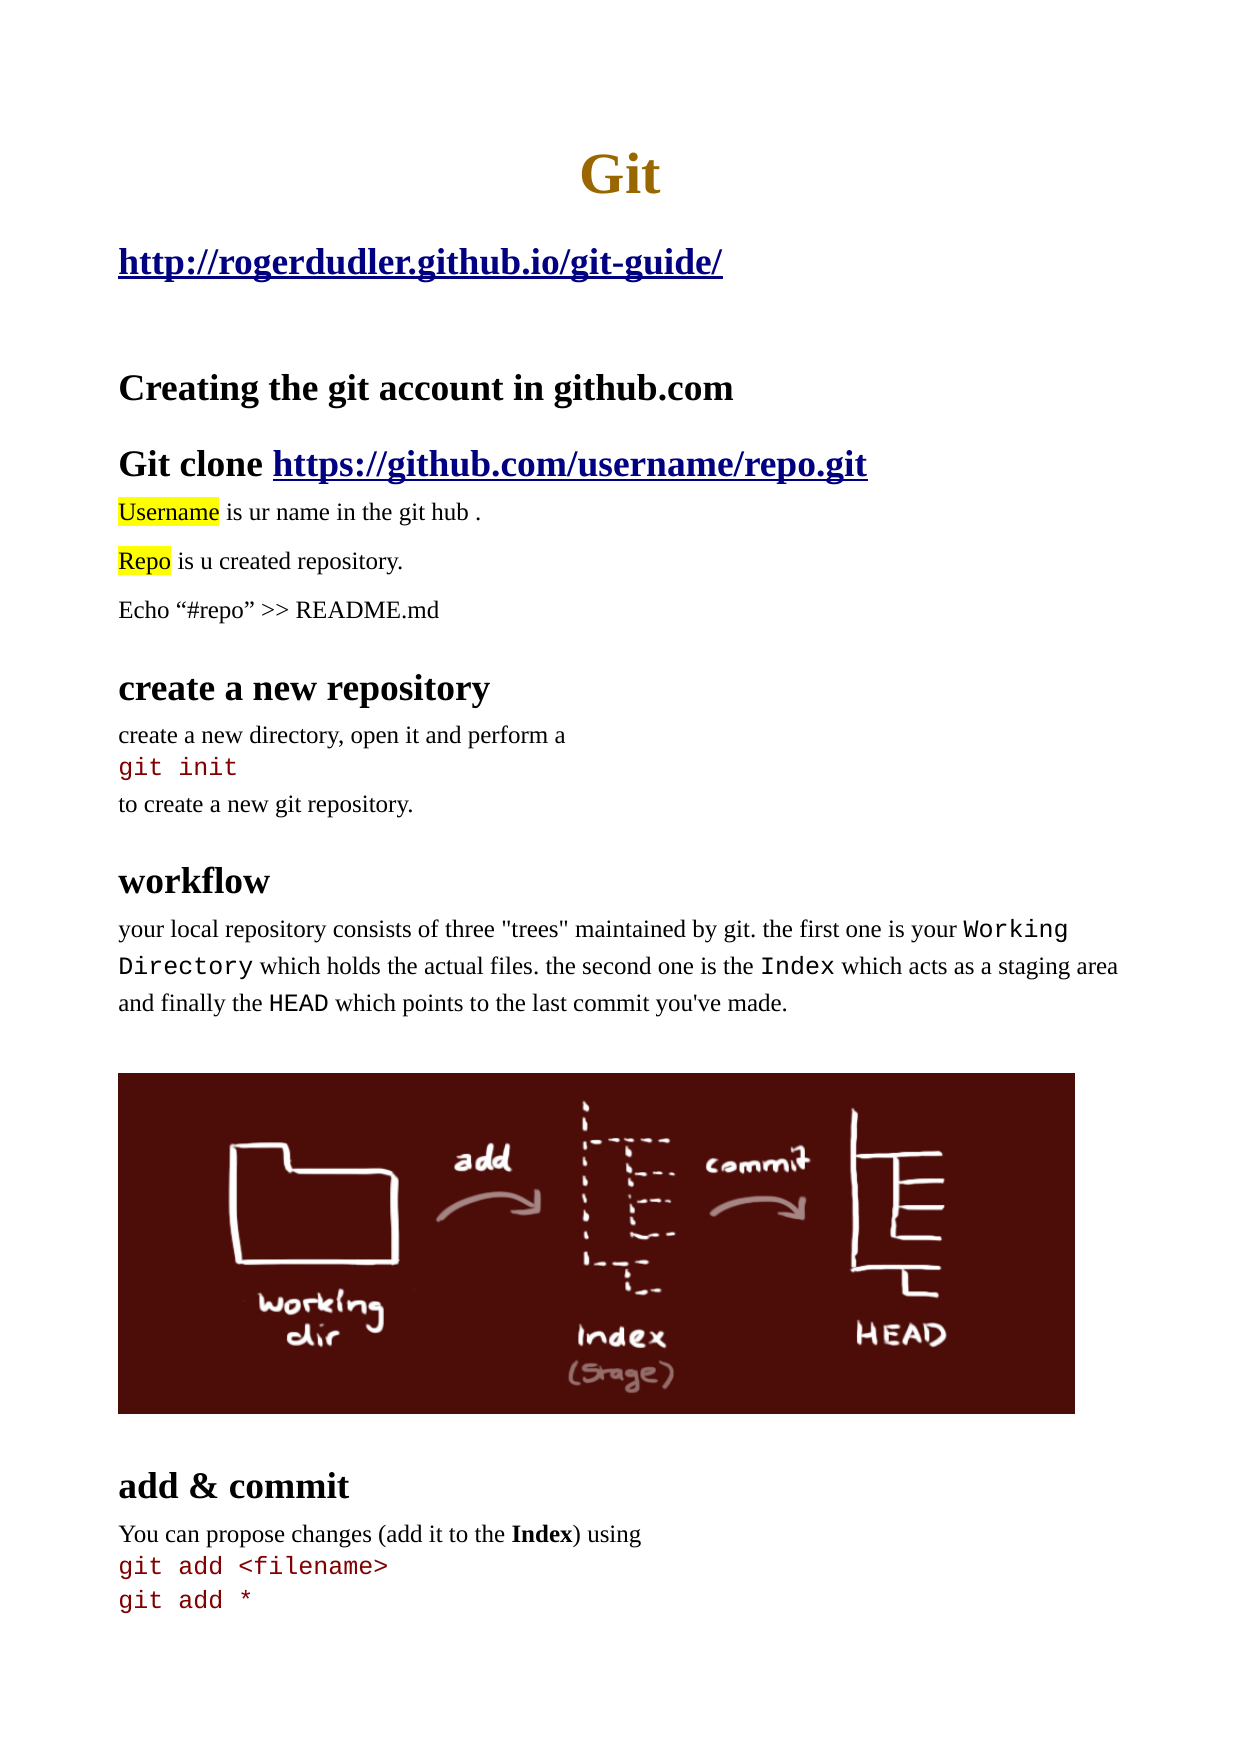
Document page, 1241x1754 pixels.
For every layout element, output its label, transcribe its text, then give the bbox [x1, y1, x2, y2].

text Username is ur name in the git hub . [118, 497, 1122, 526]
text You can propose changes (add it to the Index) using git add <filename> git add * [118, 1519, 1122, 1616]
subtitle create a new repository [118, 665, 1122, 708]
text Echo “#repo” >> README.md [118, 595, 1122, 624]
text Repo is u created repository. [118, 546, 1122, 575]
subtitle add & commit [118, 1463, 1122, 1507]
text create a new directory, open it and perform a git init to create a new git repository. [118, 721, 1122, 818]
subtitle http://rogerdudler.github.io/git-guide/ [118, 239, 1122, 282]
subtitle Creating the git account in github.com [118, 365, 1122, 408]
text your local repository consists of three "trees" maintained by git. the first one is your Working Directory which holds the actual files. the second one is the Index which acts as a staging area and finally the HEAD which points to the last commit you've made. [118, 914, 1122, 1018]
picture [118, 1073, 1075, 1414]
subtitle Git [118, 139, 1122, 206]
subtitle Git clone https://github.com/username/repo.git [118, 441, 1122, 484]
subtitle workflow [118, 859, 1122, 902]
